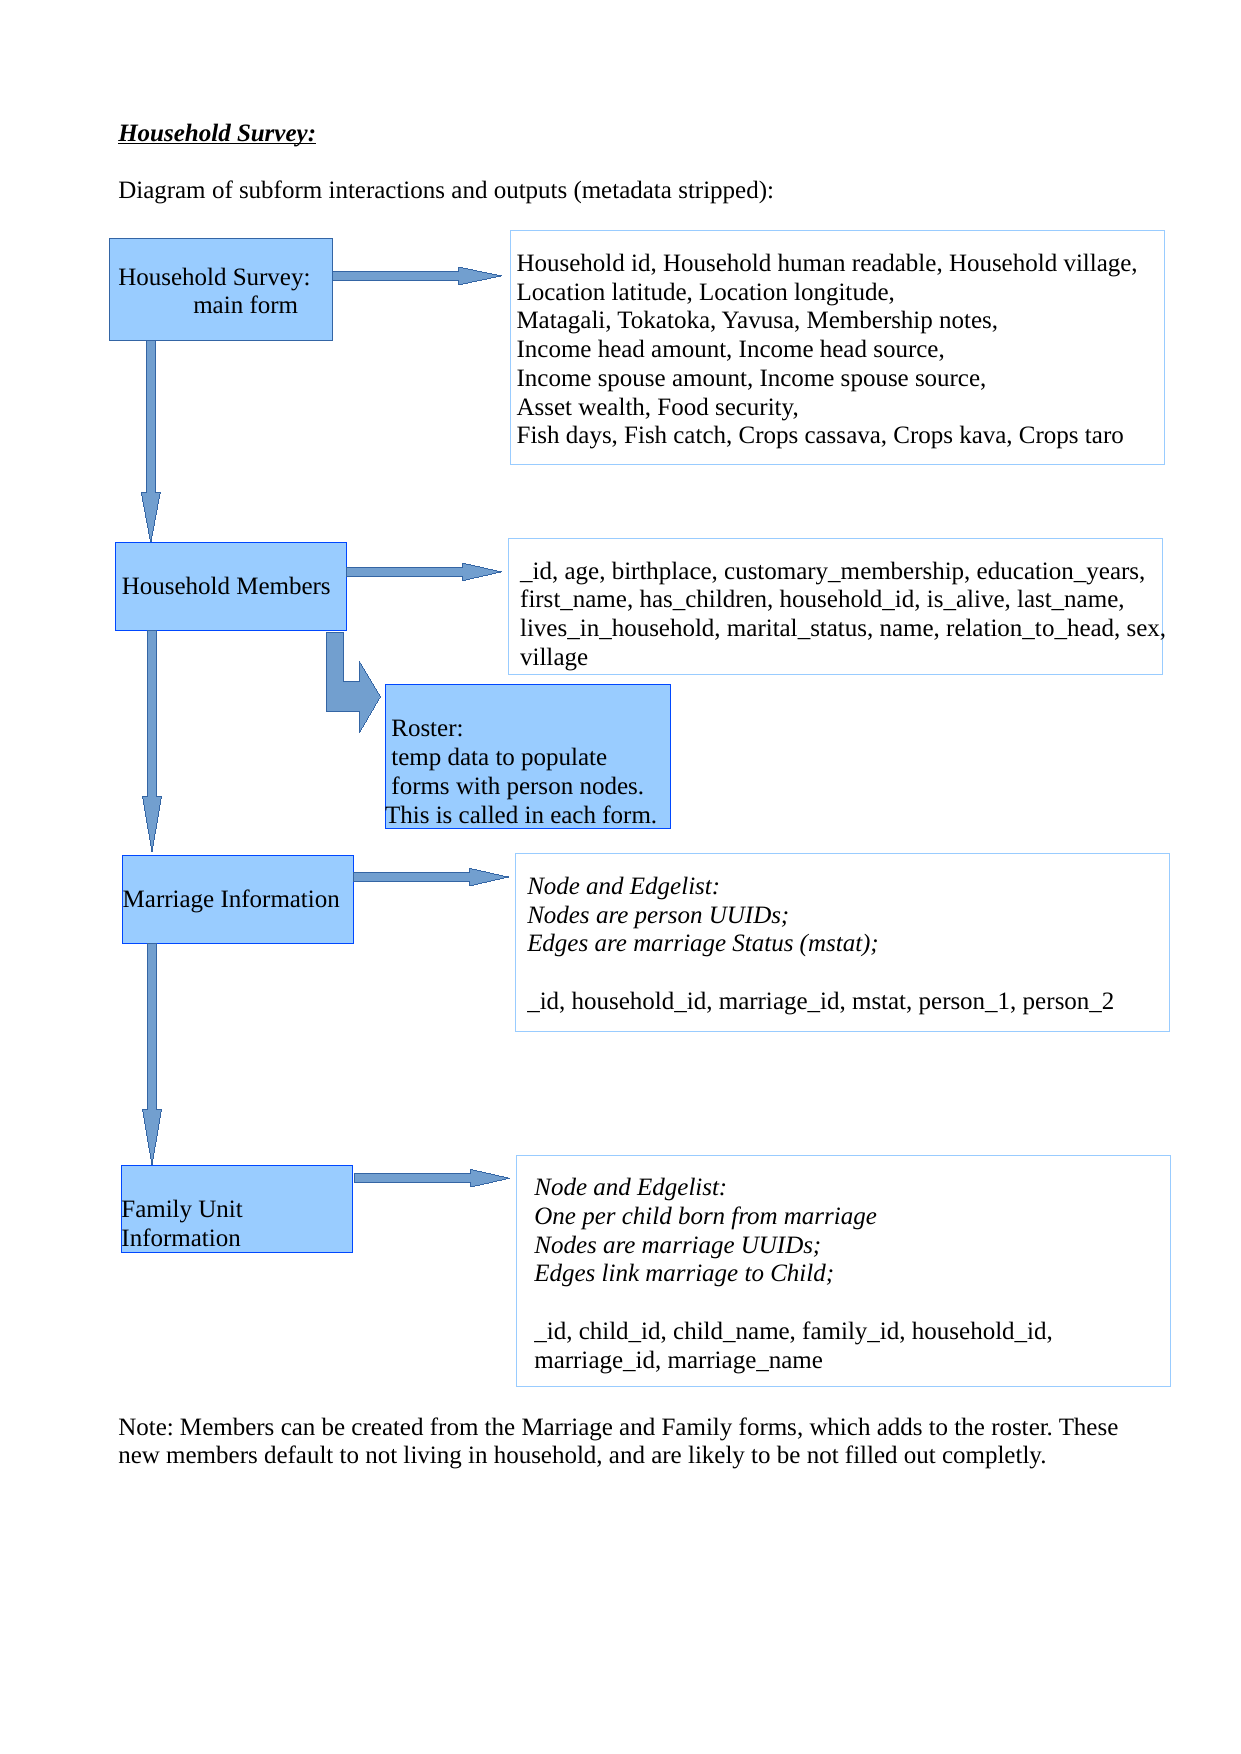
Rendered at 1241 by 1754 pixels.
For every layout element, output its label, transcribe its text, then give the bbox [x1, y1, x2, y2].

text Note: Members can be created from the Marriage and Family forms, which adds to the roster. These new members default to not living in household, and are likely to be not filled out completly. [118, 1412, 1122, 1469]
text main form [511, 291, 1122, 319]
text Household Survey: [118, 118, 1122, 147]
text Diagram of subform interactions and outputs (metadata stripped): [118, 176, 1122, 204]
text Household Survey: [511, 262, 1122, 291]
text main form [333, 291, 510, 319]
text Household Survey: [333, 262, 510, 291]
